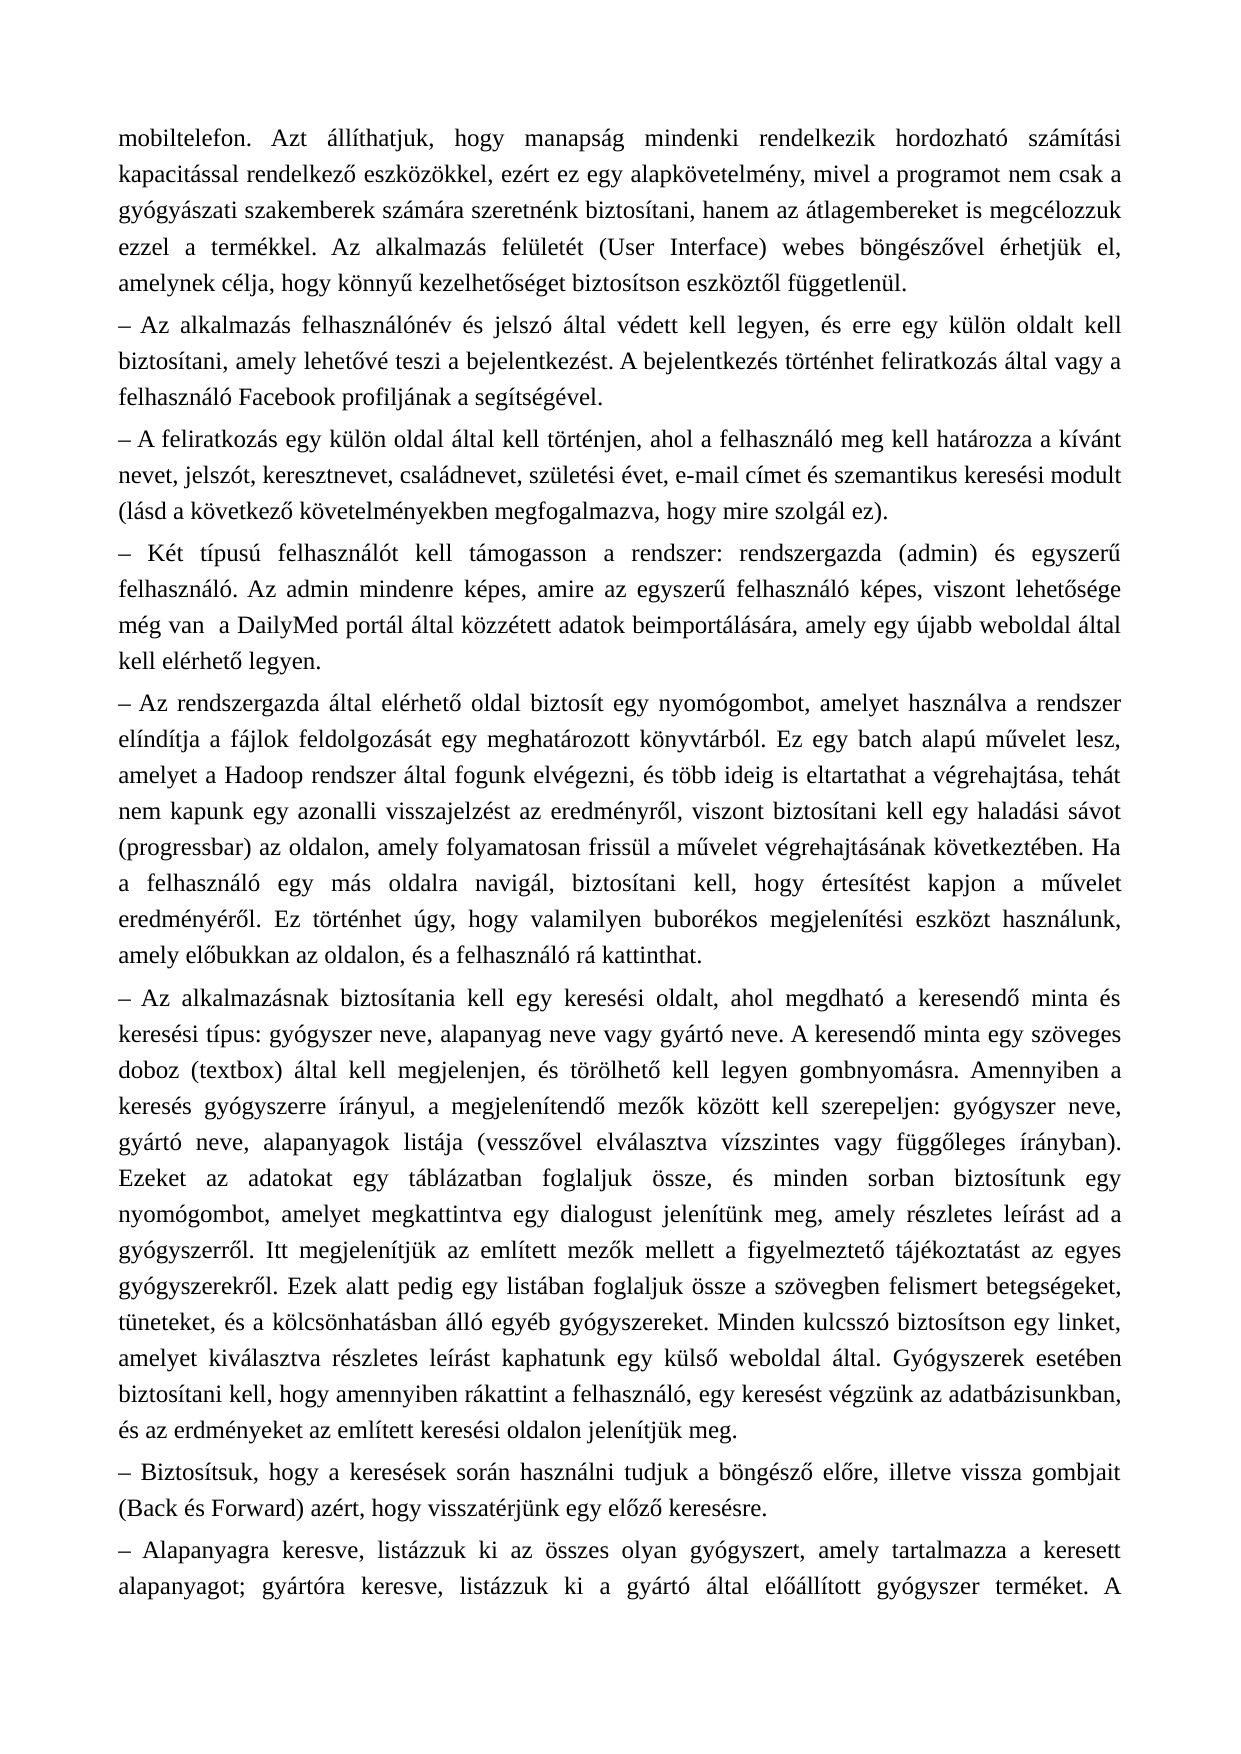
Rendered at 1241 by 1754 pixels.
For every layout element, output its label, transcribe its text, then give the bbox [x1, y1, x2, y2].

text mobiltelefon. Azt állíthatjuk, hogy manapság mindenki rendelkezik hordozható számítási kapacitással rendelkező eszközökkel, ezért ez egy alapkövetelmény, mivel a programot nem csak a gyógyászati szakemberek számára szeretnénk biztosítani, hanem az átlagembereket is megcélozzuk ezzel a termékkel. Az alkalmazás felületét (User Interface) webes böngészővel érhetjük el, amelynek célja, hogy könnyű kezelhetőséget biztosítson eszköztől függetlenül. [118, 118, 1122, 298]
text – Két típusú felhasználót kell támogasson a rendszer: rendszergazda (admin) és egyszerű felhasználó. Az admin mindenre képes, amire az egyszerű felhasználó képes, viszont lehetősége még van a DailyMed portál által közzétett adatok beimportálására, amely egy újabb weboldal által kell elérhető legyen. [118, 533, 1122, 677]
text – Alapanyagra keresve, listázzuk ki az összes olyan gyógyszert, amely tartalmazza a keresett alapanyagot; gyártóra keresve, listázzuk ki a gyártó által előállított gyógyszer terméket. A [118, 1530, 1122, 1602]
text – Az alkalmazás felhasználónév és jelszó által védett kell legyen, és erre egy külön oldalt kell biztosítani, amely lehetővé teszi a bejelentkezést. A bejelentkezés történhet feliratkozás által vagy a felhasználó Facebook profiljának a segítségével. [118, 304, 1122, 412]
text – Biztosítsuk, hogy a keresések során használni tudjuk a böngésző előre, illetve vissza gombjait (Back és Forward) azért, hogy visszatérjünk egy előző keresésre. [118, 1452, 1122, 1524]
text – Az rendszergazda által elérhető oldal biztosít egy nyomógombot, amelyet használva a rendszer elíndítja a fájlok feldolgozását egy meghatározott könyvtárból. Ez egy batch alapú művelet lesz, amelyet a Hadoop rendszer által fogunk elvégezni, és több ideig is eltartathat a végrehajtása, tehát nem kapunk egy azonalli visszajelzést az eredményről, viszont biztosítani kell egy haladási sávot (progressbar) az oldalon, amely folyamatosan frissül a művelet végrehajtásának következtében. Ha a felhasználó egy más oldalra navigál, biztosítani kell, hogy értesítést kapjon a művelet eredményéről. Ez történhet úgy, hogy valamilyen buborékos megjelenítési eszközt használunk, amely előbukkan az oldalon, és a felhasználó rá kattinthat. [118, 683, 1122, 971]
text – Az alkalmazásnak biztosítania kell egy keresési oldalt, ahol megdható a keresendő minta és keresési típus: gyógyszer neve, alapanyag neve vagy gyártó neve. A keresendő minta egy szöveges doboz (textbox) által kell megjelenjen, és törölhető kell legyen gombnyomásra. Amennyiben a keresés gyógyszerre írányul, a megjelenítendő mezők között kell szerepeljen: gyógyszer neve, gyártó neve, alapanyagok listája (vesszővel elválasztva vízszintes vagy függőleges írányban). Ezeket az adatokat egy táblázatban foglaljuk össze, és minden sorban biztosítunk egy nyomógombot, amelyet megkattintva egy dialogust jelenítünk meg, amely részletes leírást ad a gyógyszerről. Itt megjelenítjük az említett mezők mellett a figyelmeztető tájékoztatást az egyes gyógyszerekről. Ezek alatt pedig egy listában foglaljuk össze a szövegben felismert betegségeket, tüneteket, és a kölcsönhatásban álló egyéb gyógyszereket. Minden kulcsszó biztosítson egy linket, amelyet kiválasztva részletes leírást kaphatunk egy külső weboldal által. Gyógyszerek esetében biztosítani kell, hogy amennyiben rákattint a felhasználó, egy keresést végzünk az adatbázisunkban, és az erdményeket az említett keresési oldalon jelenítjük meg. [118, 977, 1122, 1446]
text – A feliratkozás egy külön oldal által kell történjen, ahol a felhasználó meg kell határozza a kívánt nevet, jelszót, keresztnevet, családnevet, születési évet, e-mail címet és szemantikus keresési modult (lásd a következő követelményekben megfogalmazva, hogy mire szolgál ez). [118, 418, 1122, 527]
